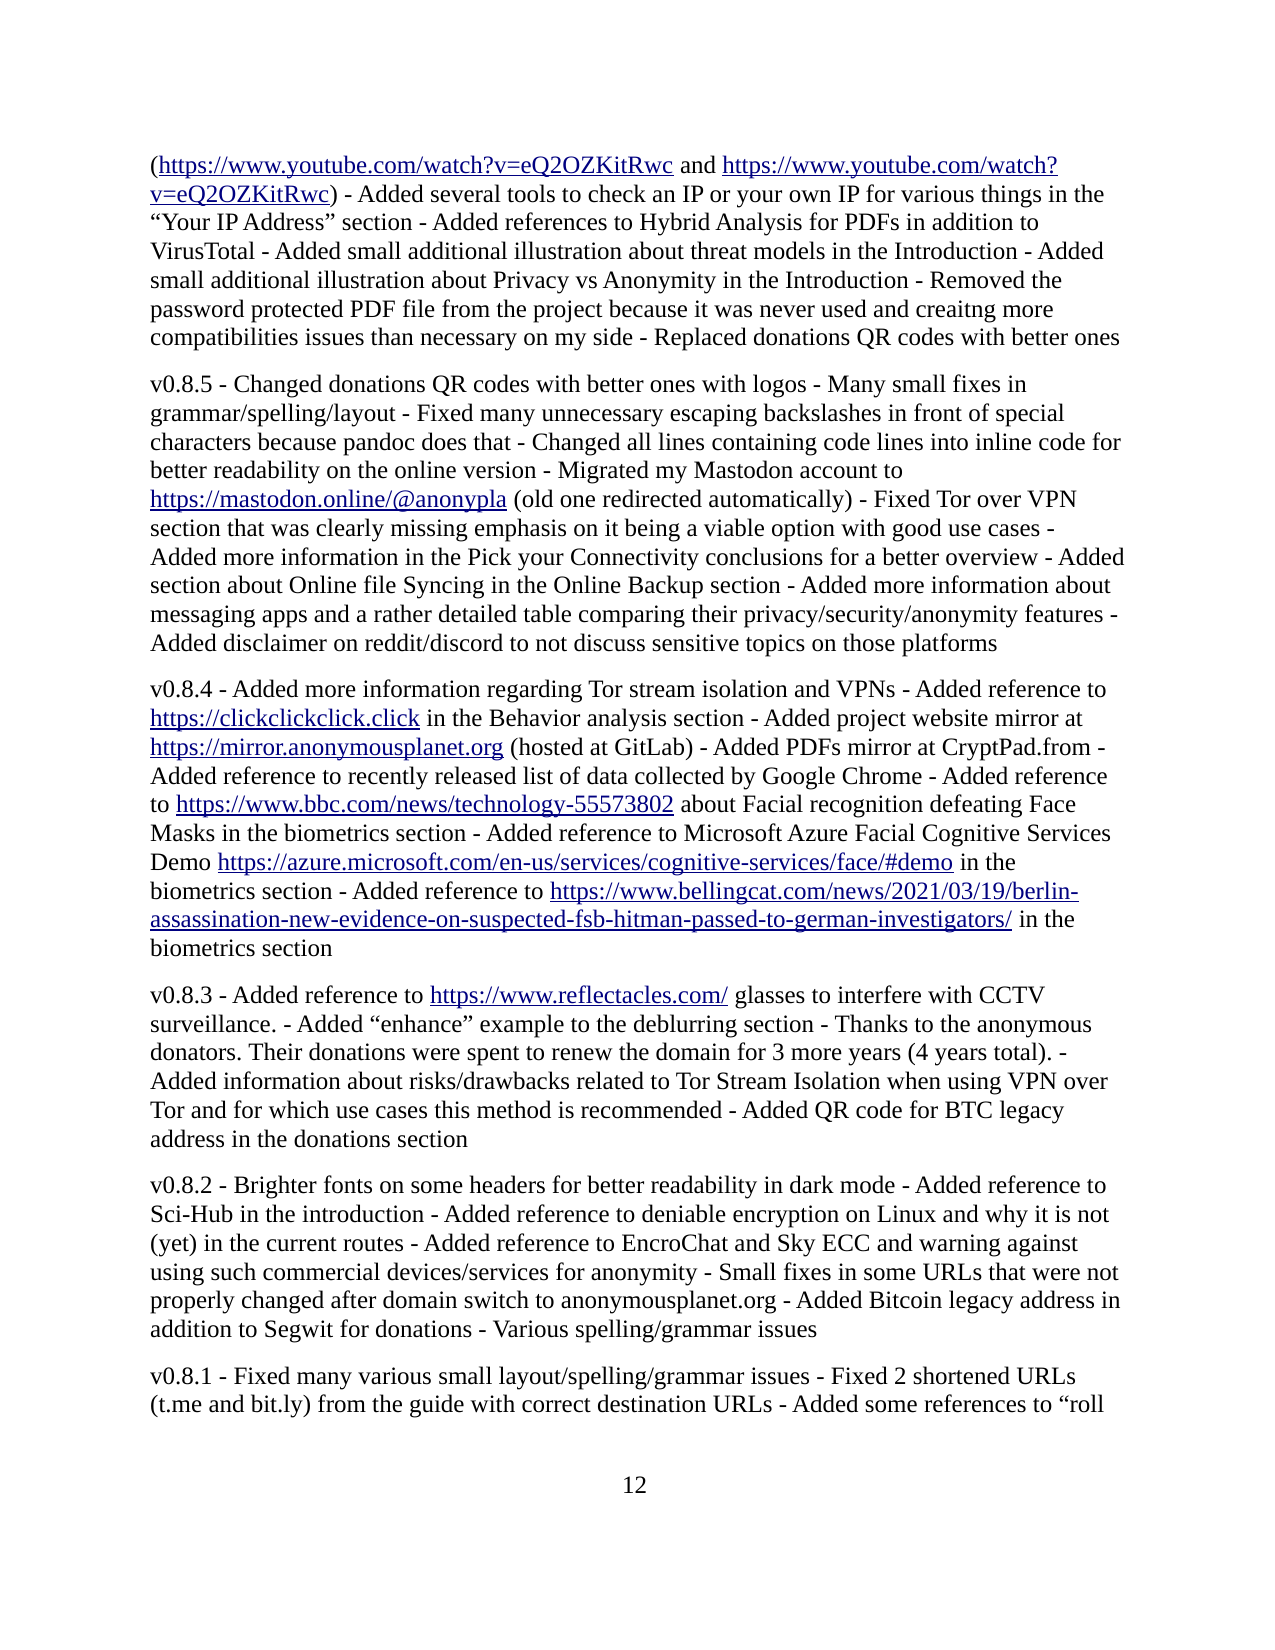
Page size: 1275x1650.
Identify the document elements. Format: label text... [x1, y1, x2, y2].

text v0.8.5 - Changed donations QR codes with better ones with logos - Many small fixes in grammar/spelling/layout - Fixed many unnecessary escaping backslashes in front of special characters because pandoc does that - Changed all lines containing code lines into inline code for better readability on the online version - Migrated my Mastodon account to https://mastodon.online/@anonypla (old one redirected automatically) - Fixed Tor over VPN section that was clearly missing emphasis on it being a viable option with good use cases - Added more information in the Pick your Connectivity conclusions for a better overview - Added section about Online file Syncing in the Online Backup section - Added more information about messaging apps and a rather detailed table comparing their privacy/security/anonymity features - Added disclaimer on reddit/discord to not discuss sensitive topics on those platforms [150, 369, 1125, 657]
text v0.8.1 - Fixed many various small layout/spelling/grammar issues - Fixed 2 shortened URLs (t.me and bit.ly) from the guide with correct destination URLs - Added some references to “roll [150, 1361, 1125, 1418]
text v0.8.4 - Added more information regarding Tor stream isolation and VPNs - Added reference to https://clickclickclick.click in the Behavior analysis section - Added project website mirror at https://mirror.anonymousplanet.org (hosted at GitLab) - Added PDFs mirror at CryptPad.from - Added reference to recently released list of data collected by Google Chrome - Added reference to https://www.bbc.com/news/technology-55573802 about Facial recognition defeating Face Masks in the biometrics section - Added reference to Microsoft Azure Facial Cognitive Services Demo https://azure.microsoft.com/en-us/services/cognitive-services/face/#demo in the biometrics section - Added reference to https://www.bellingcat.com/news/2021/03/19/berlin-assassination-new-evidence-on-suspected-fsb-hitman-passed-to-german-investigators/ in the biometrics section [150, 674, 1125, 962]
text v0.8.3 - Added reference to https://www.reflectacles.com/ glasses to interfere with CCTV surveillance. - Added “enhance” example to the deblurring section - Thanks to the anonymous donators. Their donations were spent to renew the domain for 3 more years (4 years total). - Added information about risks/drawbacks related to Tor Stream Isolation when using VPN over Tor and for which use cases this method is recommended - Added QR code for BTC legacy address in the donations section [150, 980, 1125, 1152]
text v0.8.2 - Brighter fonts on some headers for better readability in dark mode - Added reference to Sci-Hub in the introduction - Added reference to deniable encryption on Linux and why it is not (yet) in the current routes - Added reference to EncroChat and Sky ECC and warning against using such commercial devices/services for anonymity - Small fixes in some URLs that were not properly changed after domain switch to anonymousplanet.org - Added Bitcoin legacy address in addition to Segwit for donations - Various spelling/grammar issues [150, 1170, 1125, 1343]
text (https://www.youtube.com/watch?v=eQ2OZKitRwc and https://www.youtube.com/watch?v=eQ2OZKitRwc) - Added several tools to check an IP or your own IP for various things in the “Your IP Address” section - Added references to Hybrid Analysis for PDFs in addition to VirusTotal - Added small additional illustration about threat models in the Introduction - Added small additional illustration about Privacy vs Anonymity in the Introduction - Removed the password protected PDF file from the project because it was never used and creaitng more compatibilities issues than necessary on my side - Replaced donations QR codes with better ones [150, 150, 1125, 351]
